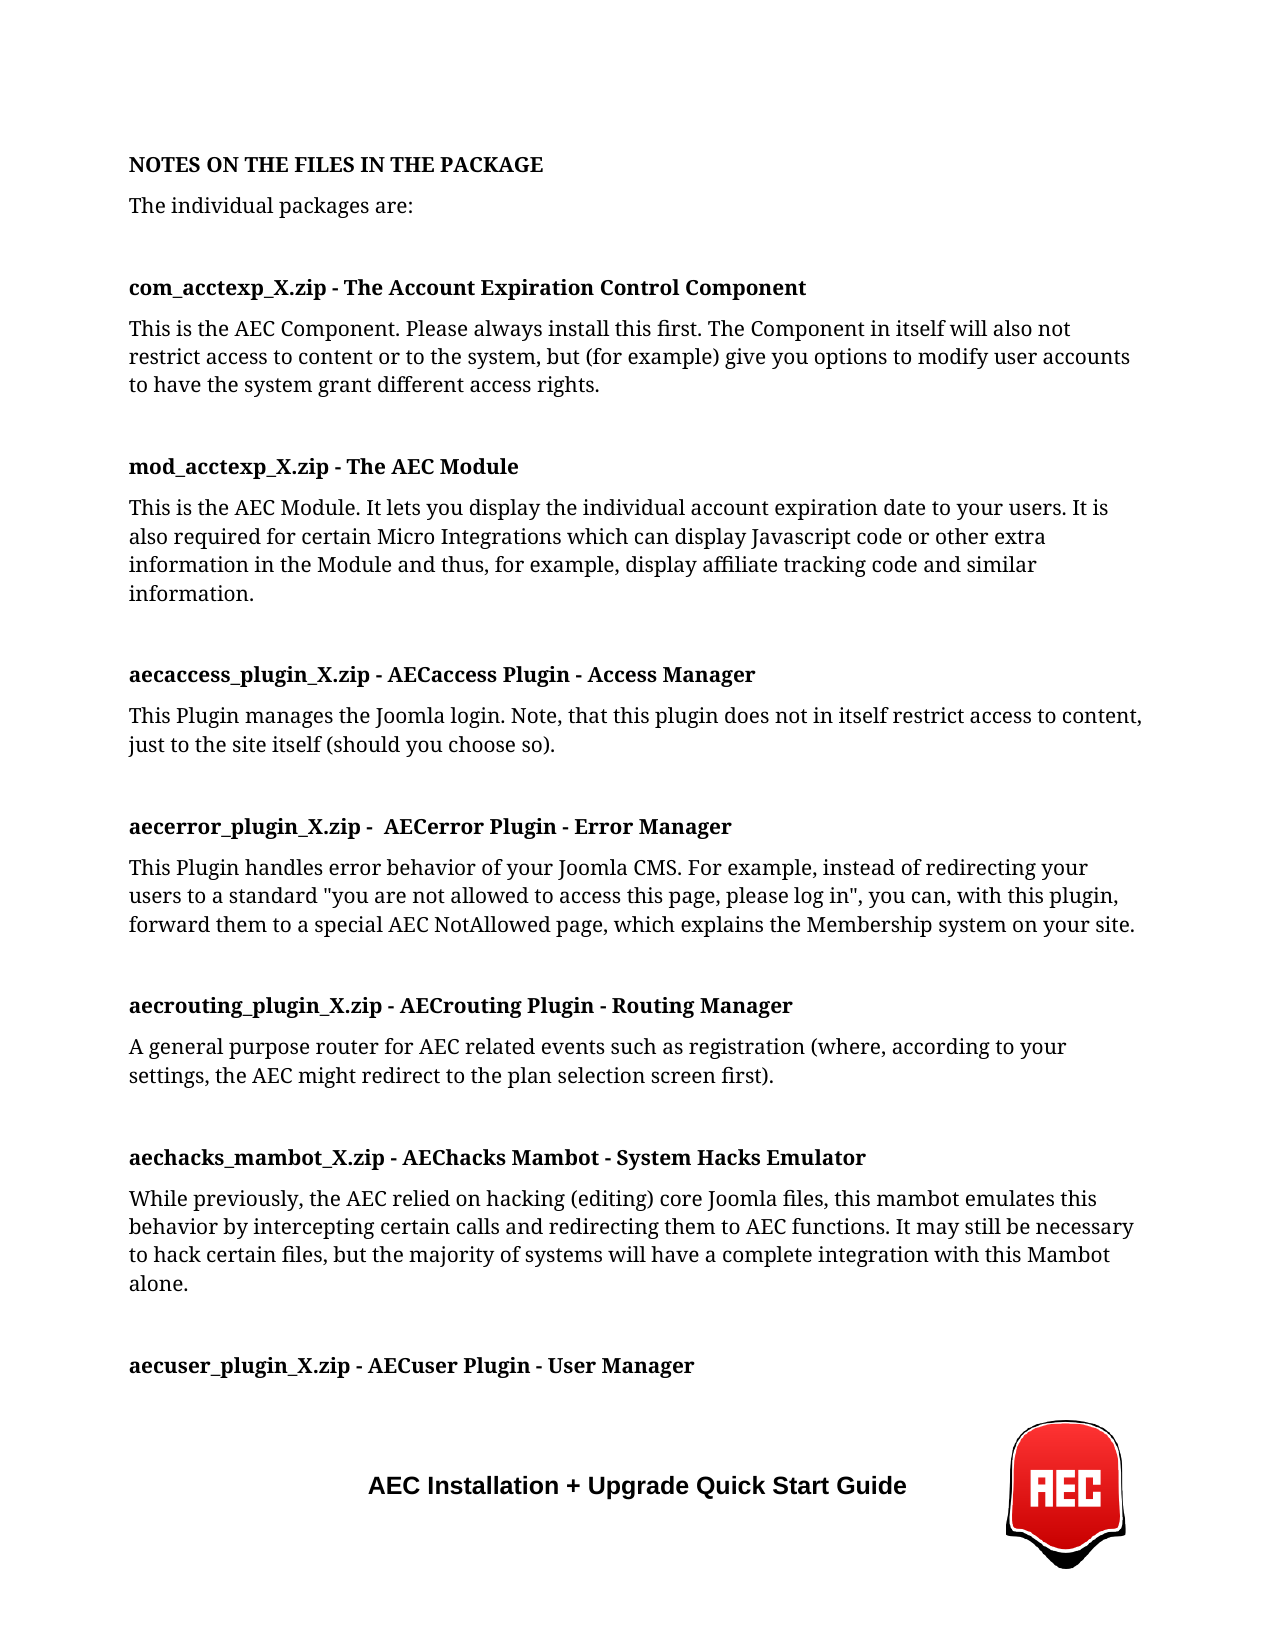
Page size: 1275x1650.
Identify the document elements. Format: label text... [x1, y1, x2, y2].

text NOTES ON THE FILES IN THE PACKAGE [128, 150, 1147, 178]
text aecuser_plugin_X.zip - AECuser Plugin - User Manager [128, 1351, 1147, 1379]
text aechacks_mambot_X.zip - AEChacks Mambot - System Hacks Emulator [128, 1143, 1147, 1171]
text com_acctexp_X.zip - The Account Expiration Control Component [128, 273, 1147, 301]
text This Plugin manages the Joomla login. Note, that this plugin does not in itself restrict access to content, just to the site itself (should you choose so). [128, 702, 1147, 758]
picture [1006, 1420, 1126, 1569]
text A general purpose router for AEC related events such as registration (where, according to your settings, the AEC might redirect to the plan selection screen first). [128, 1032, 1147, 1089]
text aecerror_plugin_X.zip - AECerror Plugin - Error Manager [128, 812, 1147, 840]
text This is the AEC Component. Please always install this first. The Component in itself will also not restrict access to content or to the system, but (for example) give you options to modify user accounts to have the system grant different access rights. [128, 314, 1147, 399]
text This is the AEC Module. It lets you display the individual account expiration date to your users. It is also required for certain Micro Integrations which can display Javascript code or other extra information in the Module and thus, for example, display affiliate tracking code and similar information. [128, 493, 1147, 607]
text aecaccess_plugin_X.zip - AECaccess Plugin - Access Manager [128, 661, 1147, 689]
text The individual packages are: [128, 191, 1147, 219]
text While previously, the AEC relied on hacking (editing) core Joomla files, this mambot emulates this behavior by intercepting certain calls and redirecting them to AEC functions. It may still be necessary to hack certain files, but the majority of systems will have a complete integration with this Mambot alone. [128, 1184, 1147, 1297]
text This Plugin handles error behavior of your Joomla CMS. For example, instead of redirecting your users to a standard "you are not allowed to access this page, please log in", you can, with this plugin, forward them to a special AEC NotAllowed page, which explains the Membership system on your site. [128, 853, 1147, 938]
text mod_acctexp_X.zip - The AEC Module [128, 452, 1147, 481]
text aecrouting_plugin_X.zip - AECrouting Plugin - Routing Manager [128, 992, 1147, 1020]
